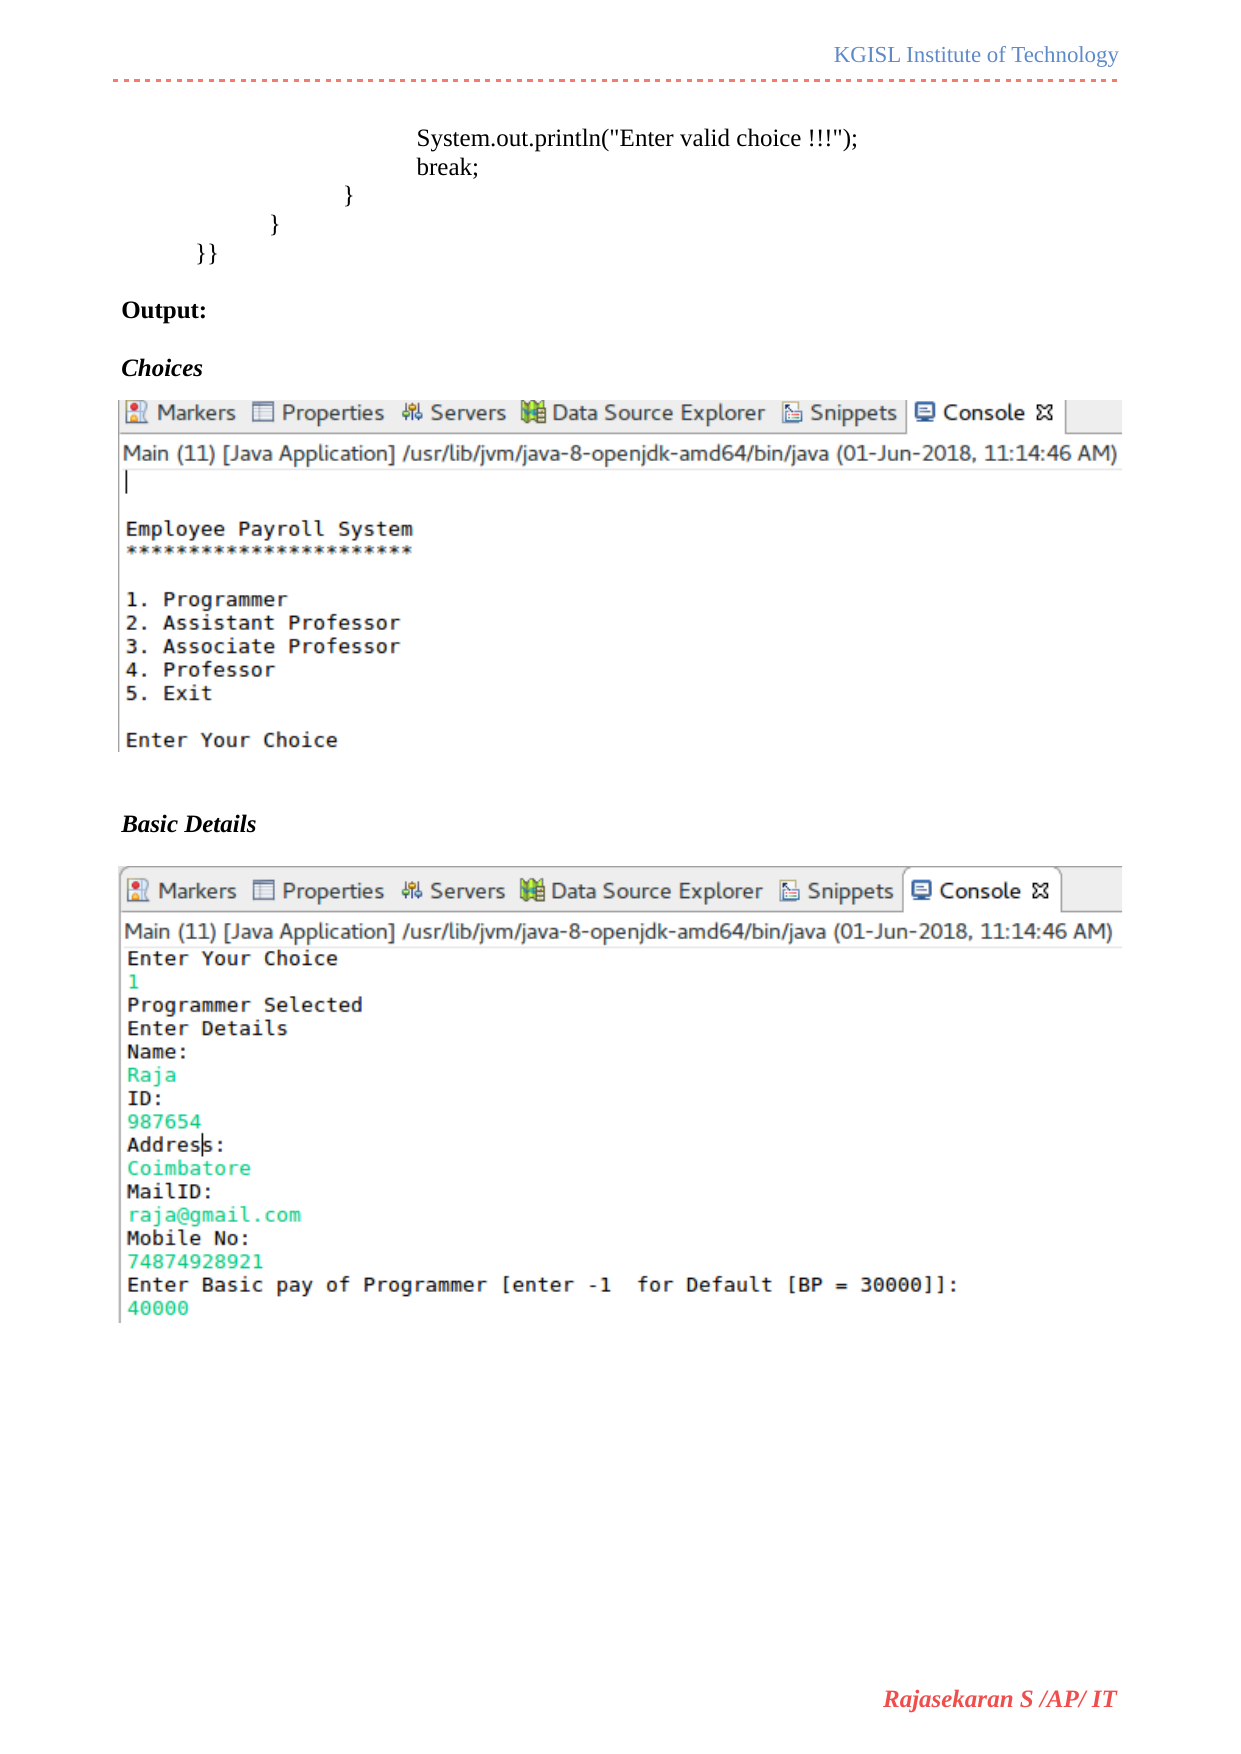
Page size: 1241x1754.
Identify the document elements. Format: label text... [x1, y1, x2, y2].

text Choices [121, 353, 1119, 382]
text Basic Details [121, 809, 1119, 838]
text } [121, 209, 1119, 238]
text }} [121, 238, 1119, 267]
picture [118, 400, 1123, 752]
text break; [121, 152, 1119, 180]
text Output: [121, 295, 1119, 324]
picture [118, 866, 1123, 1323]
text System.out.println("Enter valid choice !!!"); [121, 123, 1119, 152]
text } [121, 180, 1119, 209]
